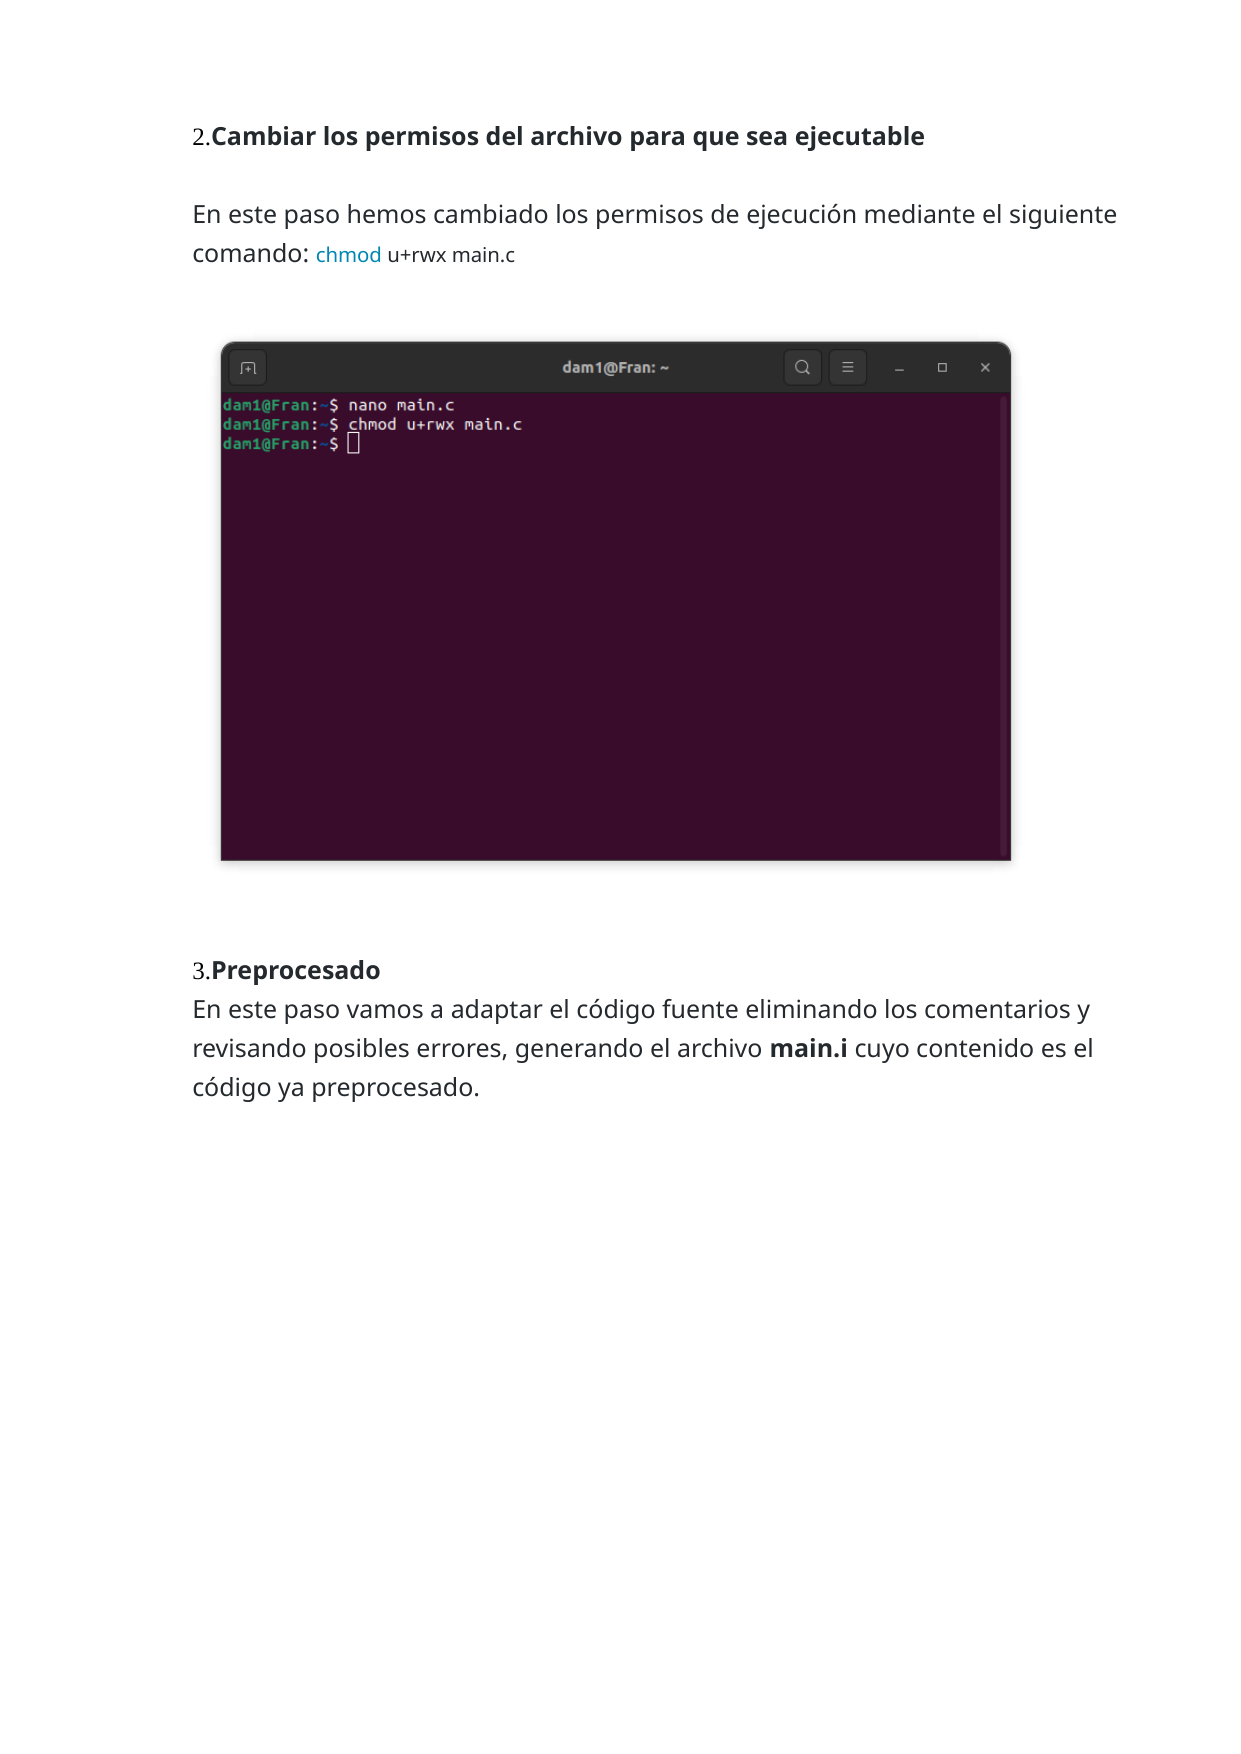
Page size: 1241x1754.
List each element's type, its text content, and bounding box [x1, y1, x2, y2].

list Preprocesado En este paso vamos a adaptar el código fuente eliminando los comentarios y revisando posibles errores, generando el archivo main.i cuyo contenido es el código ya preprocesado. [118, 952, 1122, 1137]
list Cambiar los permisos del archivo para que sea ejecutable En este paso hemos cambiado los permisos de ejecución mediante el siguiente comando: chmod u+rwx main.c [118, 118, 1122, 270]
picture [194, 318, 1038, 891]
